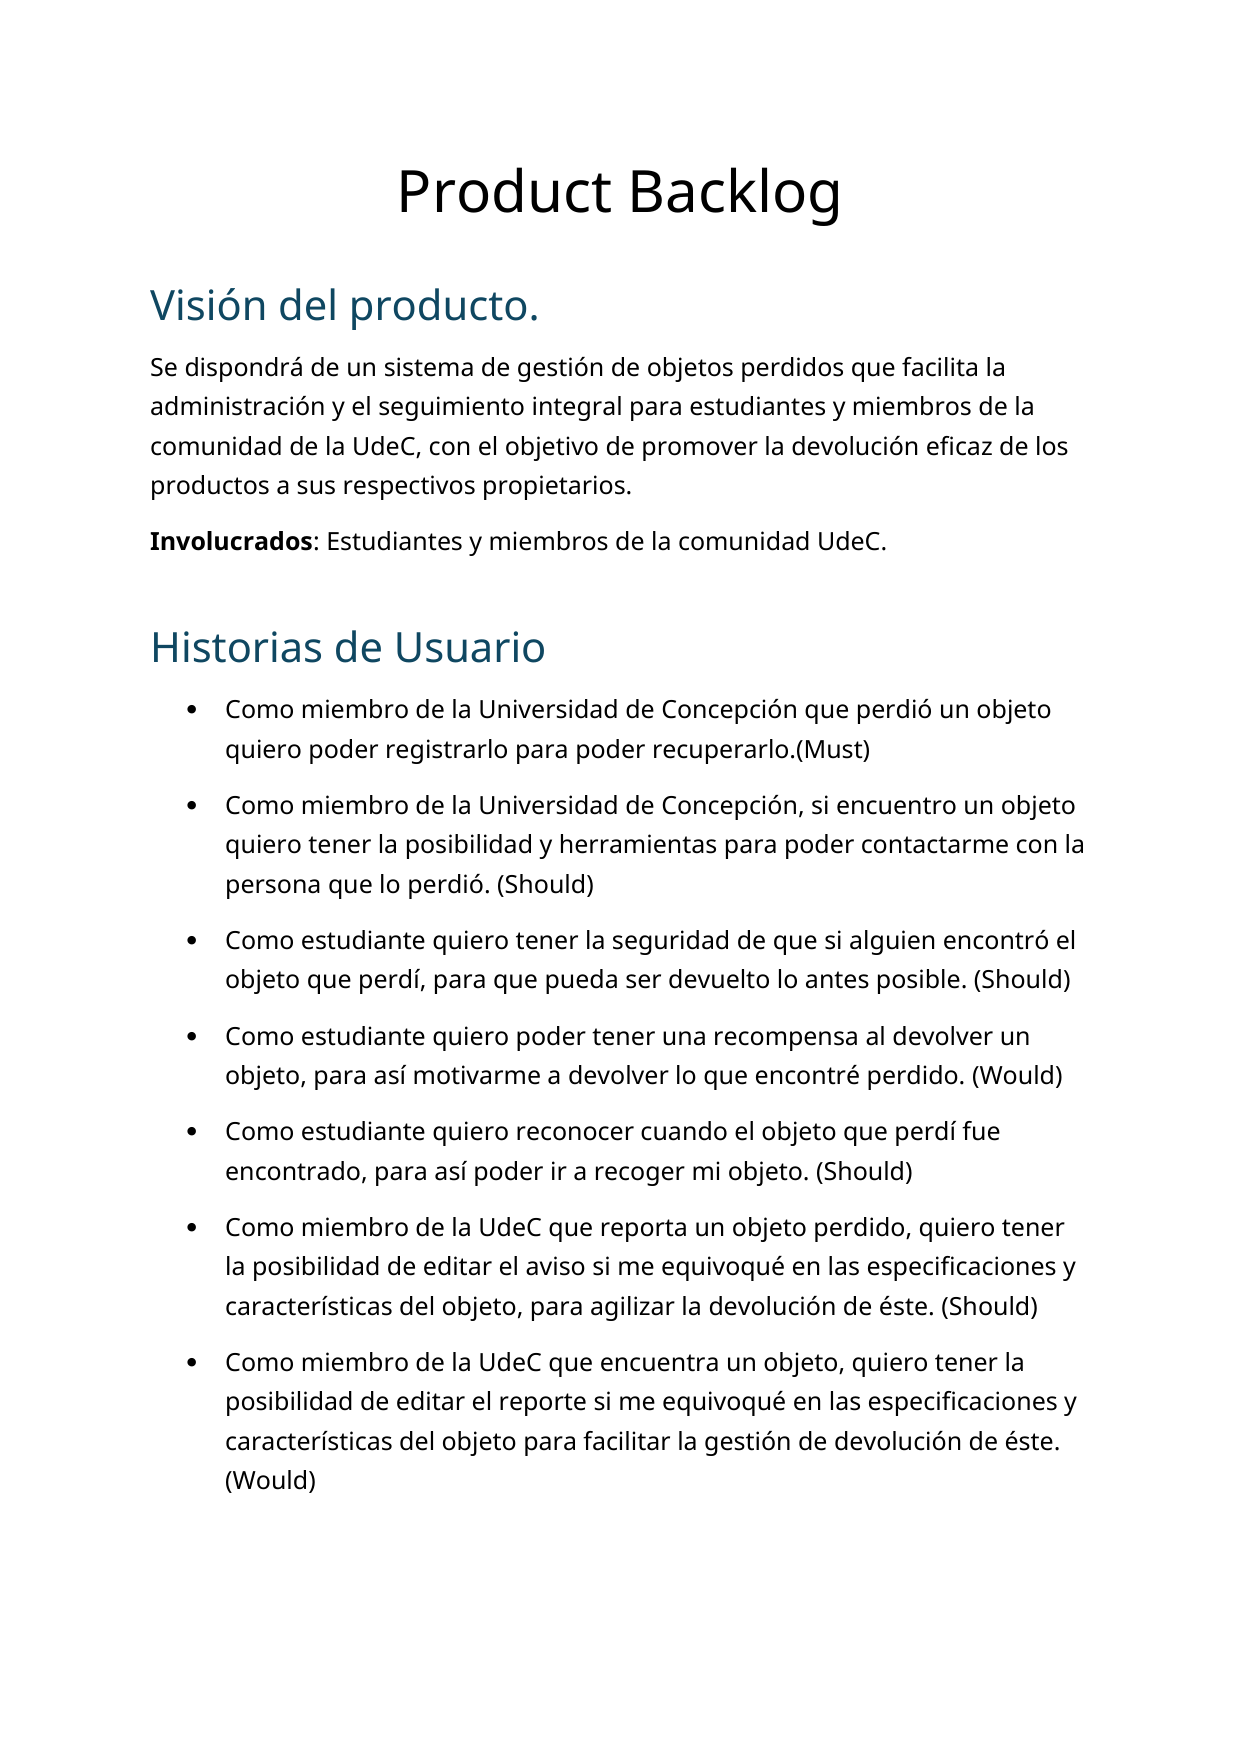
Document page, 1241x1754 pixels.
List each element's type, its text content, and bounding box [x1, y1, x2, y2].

subtitle Historias de Usuario [150, 618, 1090, 674]
list Como estudiante quiero tener la seguridad de que si alguien encontró el objeto que perdí, para que pueda ser devuelto lo antes posible. (Should) [187, 923, 1090, 996]
text Se dispondrá de un sistema de gestión de objetos perdidos que facilita la administración y el seguimiento integral para estudiantes y miembros de la comunidad de la UdeC, con el objetivo de promover la devolución eficaz de los productos a sus respectivos propietarios. [150, 349, 1090, 502]
text Involucrados: Estudiantes y miembros de la comunidad UdeC. [150, 524, 1090, 558]
list Como miembro de la UdeC que encuentra un objeto, quiero tener la posibilidad de editar el reporte si me equivoqué en las especificaciones y características del objeto para facilitar la gestión de devolución de éste. (Would) [187, 1344, 1090, 1497]
subtitle Visión del producto. [150, 275, 1090, 332]
list Como estudiante quiero poder tener una recompensa al devolver un objeto, para así motivarme a devolver lo que encontré perdido. (Would) [187, 1018, 1090, 1092]
text Product Backlog [150, 150, 1090, 229]
list Como estudiante quiero reconocer cuando el objeto que perdí fue encontrado, para así poder ir a recoger mi objeto. (Should) [187, 1114, 1090, 1187]
list Como miembro de la UdeC que reporta un objeto perdido, quiero tener la posibilidad de editar el aviso si me equivoqué en las especificaciones y características del objeto, para agilizar la devolución de éste. (Should) [187, 1209, 1090, 1322]
list Como miembro de la Universidad de Concepción, si encuentro un objeto quiero tener la posibilidad y herramientas para poder contactarme con la persona que lo perdió. (Should) [187, 787, 1090, 901]
list Como miembro de la Universidad de Concepción que perdió un objeto quiero poder registrarlo para poder recuperarlo.(Must) [187, 692, 1090, 765]
